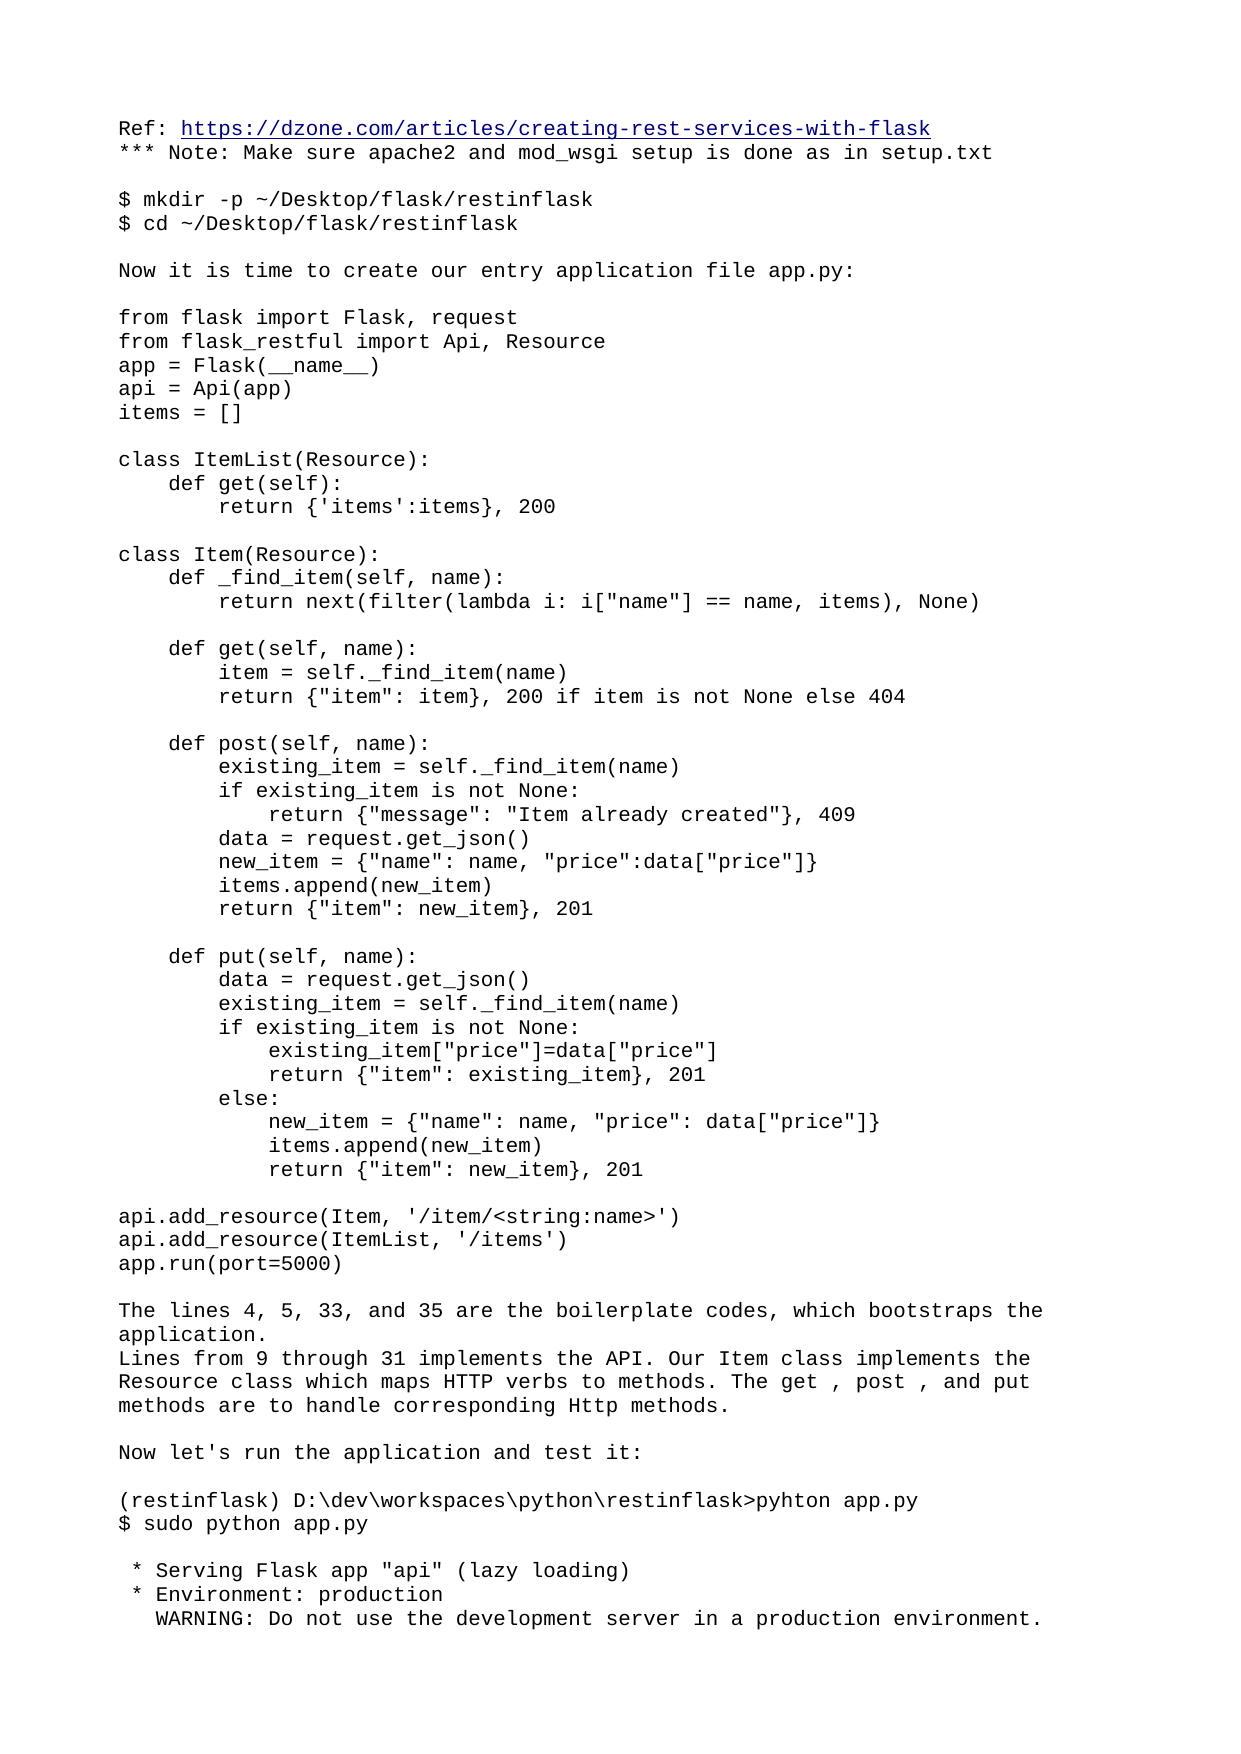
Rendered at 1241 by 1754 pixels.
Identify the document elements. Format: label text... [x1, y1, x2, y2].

text from flask_restful import Api, Resource [118, 331, 1122, 354]
text return {"item": new_item}, 201 [118, 1158, 1122, 1182]
text data = request.get_json() [118, 969, 1122, 993]
text def _find_item(self, name): [118, 567, 1122, 591]
text items = [] [118, 402, 1122, 426]
text def get(self): [118, 473, 1122, 496]
text if existing_item is not None: [118, 1017, 1122, 1040]
text existing_item = self._find_item(name) [118, 993, 1122, 1017]
text * Serving Flask app "api" (lazy loading) [118, 1561, 1122, 1584]
text items.append(new_item) [118, 875, 1122, 898]
text WARNING: Do not use the development server in a production environment. [118, 1608, 1122, 1631]
text app = Flask(__name__) [118, 354, 1122, 378]
text api.add_resource(ItemList, '/items') [118, 1229, 1122, 1253]
text new_item = {"name": name, "price": data["price"]} [118, 1111, 1122, 1135]
text api.add_resource(Item, '/item/<string:name>') [118, 1206, 1122, 1229]
text new_item = {"name": name, "price":data["price"]} [118, 851, 1122, 875]
text app.run(port=5000) [118, 1253, 1122, 1277]
text item = self._find_item(name) [118, 662, 1122, 686]
text if existing_item is not None: [118, 780, 1122, 804]
text from flask import Flask, request [118, 307, 1122, 331]
text return {"message": "Item already created"}, 409 [118, 804, 1122, 827]
text Now let's run the application and test it: [118, 1442, 1122, 1466]
text The lines 4, 5, 33, and 35 are the boilerplate codes, which bootstraps the application. [118, 1300, 1122, 1348]
text *** Note: Make sure apache2 and mod_wsgi setup is done as in setup.txt [118, 142, 1122, 165]
text $ sudo python app.py [118, 1513, 1122, 1537]
text def post(self, name): [118, 733, 1122, 757]
text def get(self, name): [118, 638, 1122, 662]
text def put(self, name): [118, 946, 1122, 969]
text return {"item": new_item}, 201 [118, 898, 1122, 922]
text class ItemList(Resource): [118, 449, 1122, 473]
text Ref: https://dzone.com/articles/creating-rest-services-with-flask [118, 118, 1122, 142]
text Now it is time to create our entry application file app.py: [118, 260, 1122, 284]
text else: [118, 1088, 1122, 1111]
text * Environment: production [118, 1584, 1122, 1608]
text return {'items':items}, 200 [118, 496, 1122, 520]
text $ cd ~/Desktop/flask/restinflask [118, 213, 1122, 236]
text return {"item": item}, 200 if item is not None else 404 [118, 686, 1122, 709]
text items.append(new_item) [118, 1135, 1122, 1158]
text (restinflask) D:\dev\workspaces\python\restinflask>pyhton app.py [118, 1489, 1122, 1513]
text return next(filter(lambda i: i["name"] == name, items), None) [118, 591, 1122, 615]
text api = Api(app) [118, 378, 1122, 402]
text return {"item": existing_item}, 201 [118, 1064, 1122, 1088]
text existing_item = self._find_item(name) [118, 757, 1122, 780]
text class Item(Resource): [118, 544, 1122, 567]
text Lines from 9 through 31 implements the API. Our Item class implements the Resource class which maps HTTP verbs to methods. The get , post , and put methods are to handle corresponding Http methods. [118, 1348, 1122, 1419]
text $ mkdir -p ~/Desktop/flask/restinflask [118, 189, 1122, 213]
text data = request.get_json() [118, 827, 1122, 851]
text existing_item["price"]=data["price"] [118, 1040, 1122, 1064]
